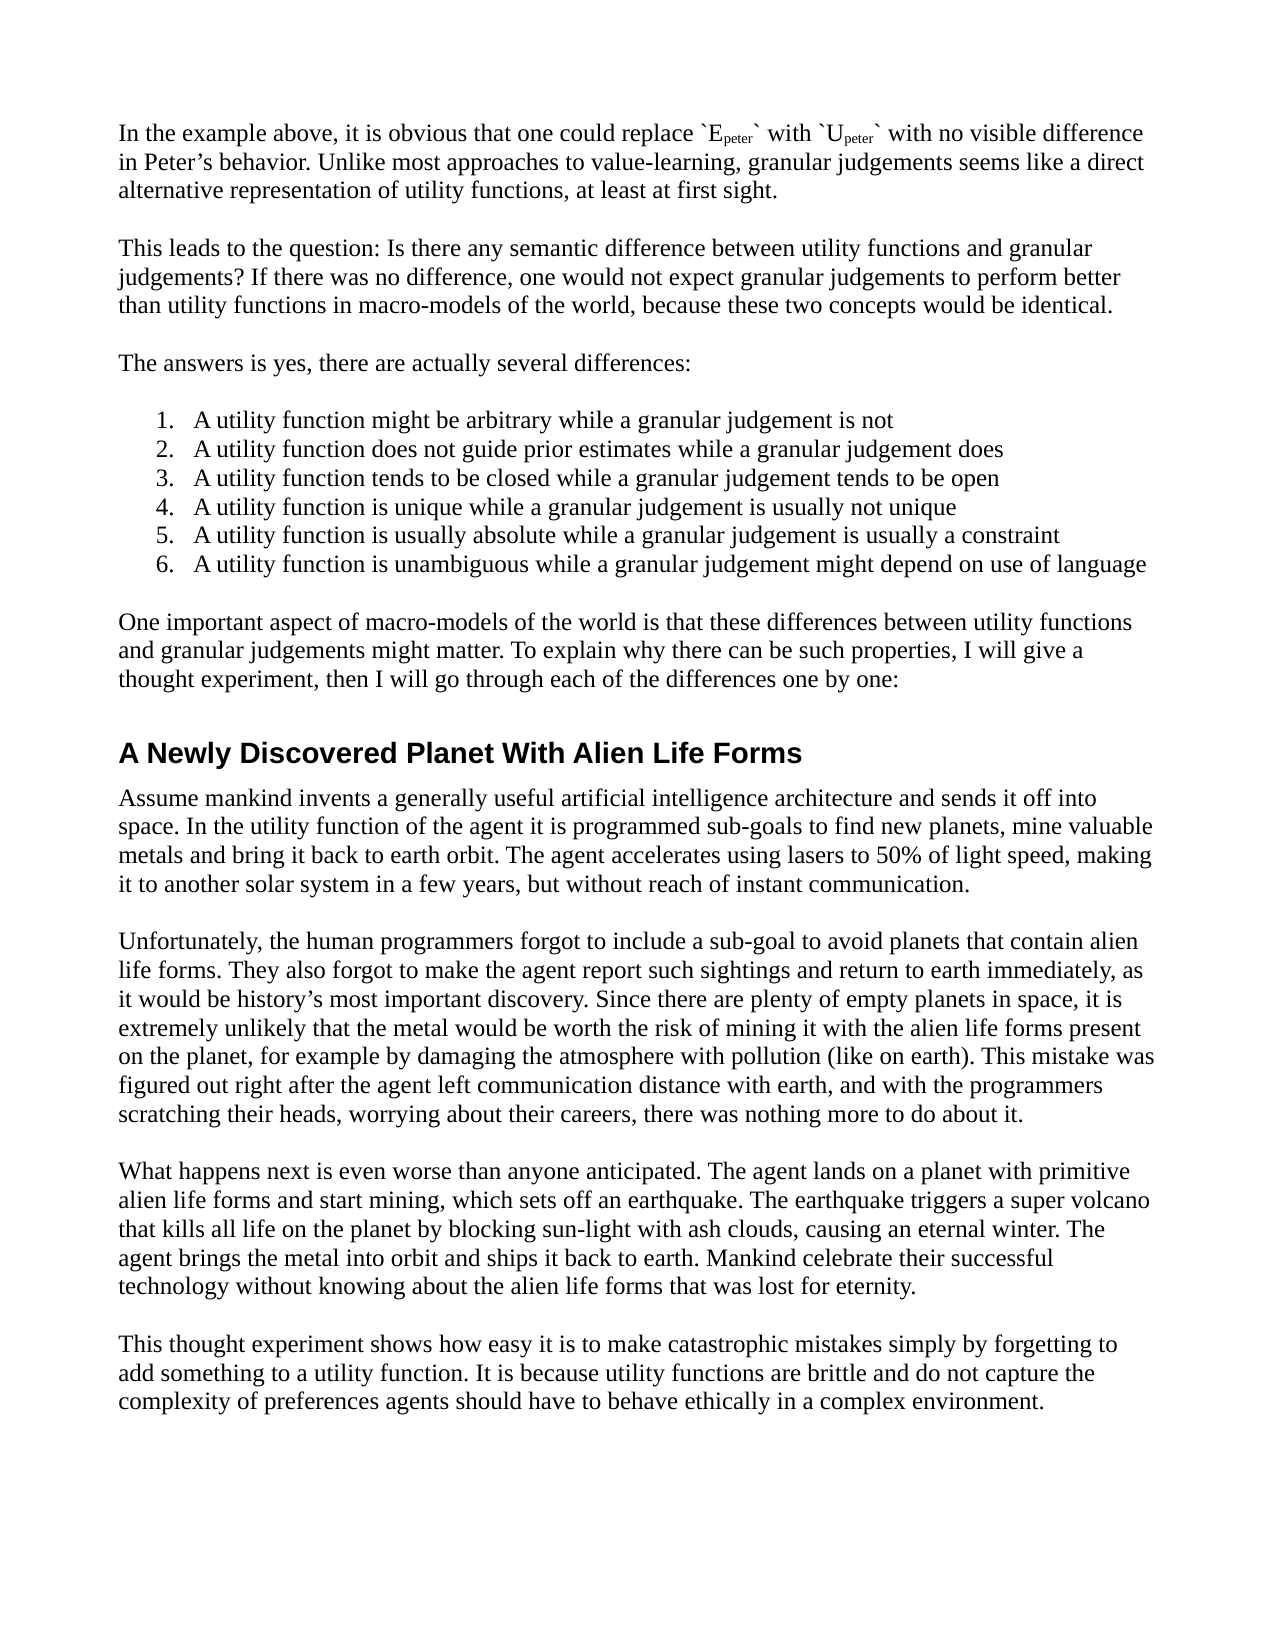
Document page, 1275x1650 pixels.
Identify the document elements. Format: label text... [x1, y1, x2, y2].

text The answers is yes, there are actually several differences: [118, 348, 1157, 377]
list A utility function might be arbitrary while a granular judgement is not [156, 406, 1157, 434]
list A utility function tends to be closed while a granular judgement tends to be open [156, 463, 1157, 492]
text Unfortunately, the human programmers forgot to include a sub-goal to avoid planets that contain alien life forms. They also forgot to make the agent report such sightings and return to earth immediately, as it would be history’s most important discovery. Since there are plenty of empty planets in space, it is extremely unlikely that the metal would be worth the risk of mining it with the alien life forms present on the planet, for example by damaging the atmosphere with pollution (like on earth). This mistake was figured out right after the agent left communication distance with earth, and with the programmers scratching their heads, worrying about their careers, there was nothing more to do about it. [118, 926, 1157, 1128]
text In the example above, it is obvious that one could replace `Epeter` with `Upeter` with no visible difference in Peter’s behavior. Unlike most approaches to value-learning, granular judgements seems like a direct alternative representation of utility functions, at least at first sight. [118, 118, 1157, 204]
list A utility function is unique while a granular judgement is usually not unique [156, 492, 1157, 521]
text One important aspect of macro-models of the world is that these differences between utility functions and granular judgements might matter. To explain why there can be such properties, I will give a thought experiment, then I will go through each of the differences one by one: [118, 607, 1157, 693]
text This thought experiment shows how easy it is to make catastrophic mistakes simply by forgetting to add something to a utility function. It is because utility functions are brittle and do not capture the complexity of preferences agents should have to behave ethically in a complex environment. [118, 1329, 1157, 1415]
list A utility function is unambiguous while a granular judgement might depend on use of language [156, 549, 1157, 578]
text This leads to the question: Is there any semantic difference between utility functions and granular judgements? If there was no difference, one would not expect granular judgements to perform better than utility functions in macro-models of the world, because these two concepts would be identical. [118, 233, 1157, 319]
subtitle A Newly Discovered Planet With Alien Life Forms [118, 736, 1157, 770]
text Assume mankind invents a generally useful artificial intelligence architecture and sends it off into space. In the utility function of the agent it is programmed sub-goals to find new planets, mine valuable metals and bring it back to earth orbit. The agent accelerates using lasers to 50% of light speed, making it to another solar system in a few years, but without reach of instant communication. [118, 783, 1157, 898]
text What happens next is even worse than anyone anticipated. The agent lands on a planet with primitive alien life forms and start mining, which sets off an earthquake. The earthquake triggers a super volcano that kills all life on the planet by blocking sun-light with ash clouds, causing an eternal winter. The agent brings the metal into orbit and ships it back to earth. Mankind celebrate their successful technology without knowing about the alien life forms that was lost for eternity. [118, 1156, 1157, 1300]
list A utility function does not guide prior estimates while a granular judgement does [156, 434, 1157, 463]
list A utility function is usually absolute while a granular judgement is usually a constraint [156, 521, 1157, 549]
